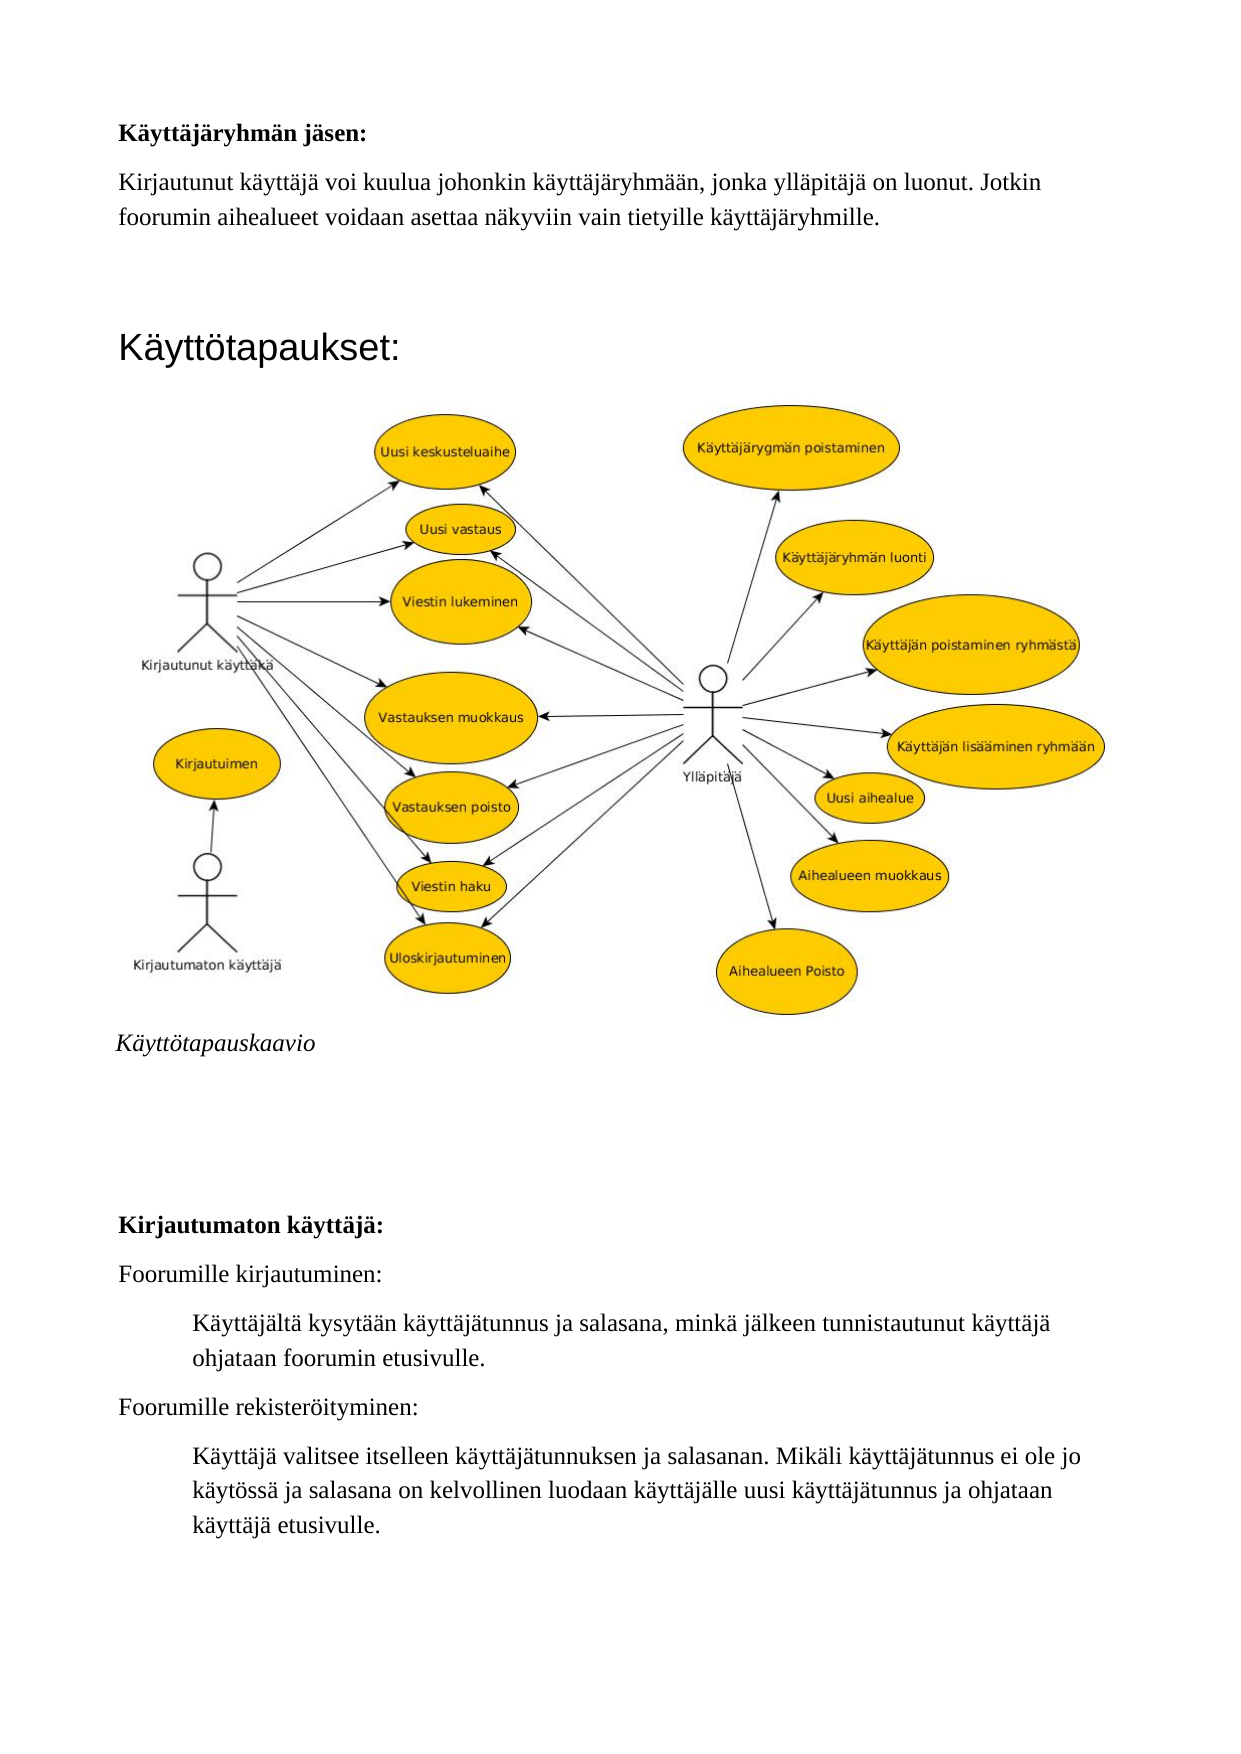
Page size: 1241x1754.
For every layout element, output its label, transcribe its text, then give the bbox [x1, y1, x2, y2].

text Käyttötapauskaavio [115, 1029, 1119, 1057]
picture [115, 391, 1120, 1029]
text Foorumille kirjautuminen: [118, 1259, 1122, 1288]
text Kirjautunut käyttäjä voi kuulua johonkin käyttäjäryhmään, jonka ylläpitäjä on luonut. Jotkin foorumin aihealueet voidaan asettaa näkyviin vain tietyille käyttäjäryhmille. [118, 167, 1122, 230]
text Kirjautumaton käyttäjä: [118, 1210, 1122, 1239]
subtitle Käyttötapaukset: [118, 325, 1122, 368]
text Käyttäjäryhmän jäsen: [118, 118, 1122, 147]
text Käyttäjä valitsee itselleen käyttäjätunnuksen ja salasanan. Mikäli käyttäjätunnus ei ole jo käytössä ja salasana on kelvollinen luodaan käyttäjälle uusi käyttäjätunnus ja ohjataan käyttäjä etusivulle. [118, 1441, 1122, 1539]
text Käyttäjältä kysytään käyttäjätunnus ja salasana, minkä jälkeen tunnistautunut käyttäjä ohjataan foorumin etusivulle. [118, 1308, 1122, 1372]
text Foorumille rekisteröityminen: [118, 1392, 1122, 1421]
